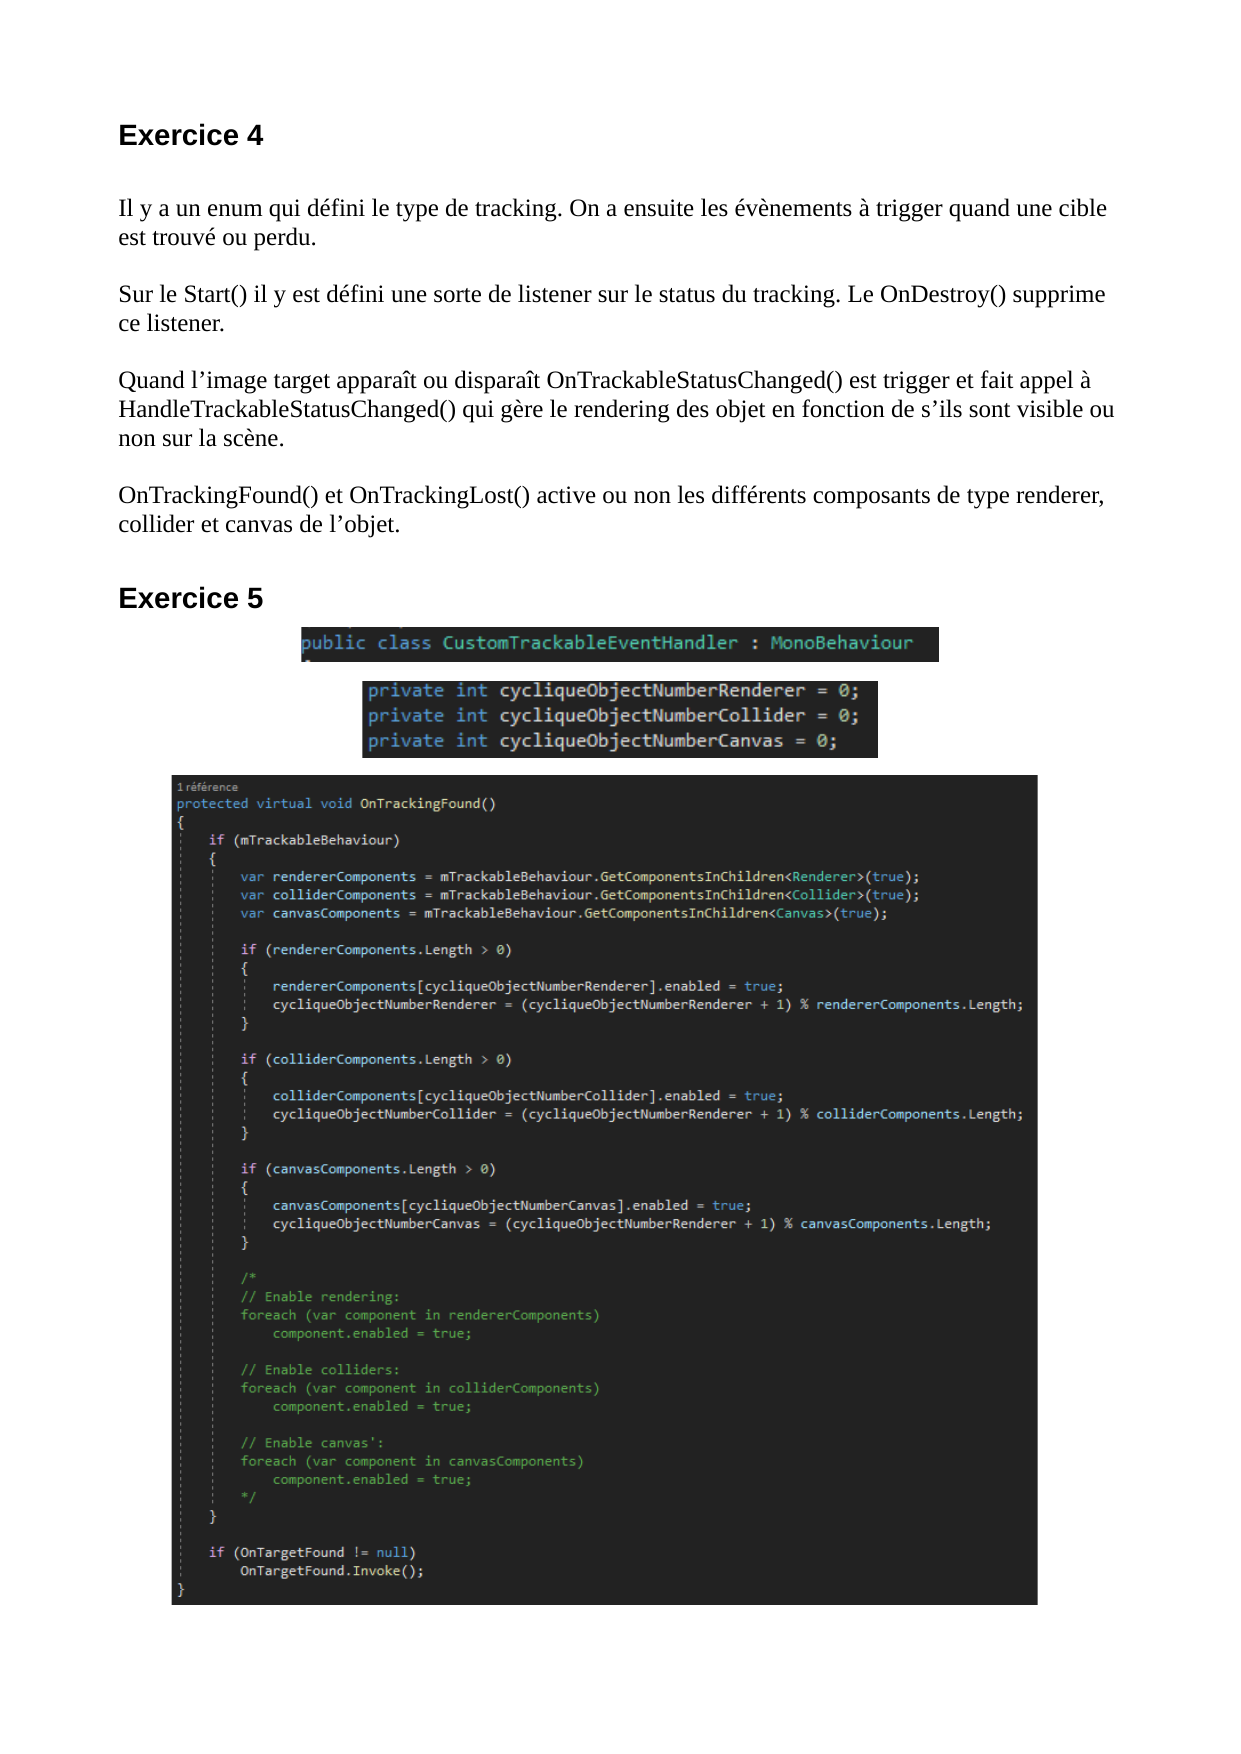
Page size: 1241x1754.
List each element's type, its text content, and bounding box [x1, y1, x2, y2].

subtitle Exercice 5 [118, 581, 1122, 615]
picture [171, 775, 1038, 1605]
text Il y a un enum qui défini le type de tracking. On a ensuite les évènements à trigger quand une cible est trouvé ou perdu. [118, 193, 1122, 251]
picture [301, 627, 939, 662]
text Sur le Start() il y est défini une sorte de listener sur le status du tracking. Le OnDestroy() supprime ce listener. [118, 279, 1122, 337]
picture [362, 681, 878, 758]
text OnTrackingFound() et OnTrackingLost() active ou non les différents composants de type renderer, collider et canvas de l’objet. [118, 481, 1122, 538]
subtitle Exercice 4 [118, 118, 1122, 152]
text Quand l’image target apparaît ou disparaît OnTrackableStatusChanged() est trigger et fait appel à HandleTrackableStatusChanged() qui gère le rendering des objet en fonction de s’ils sont visible ou non sur la scène. [118, 366, 1122, 452]
